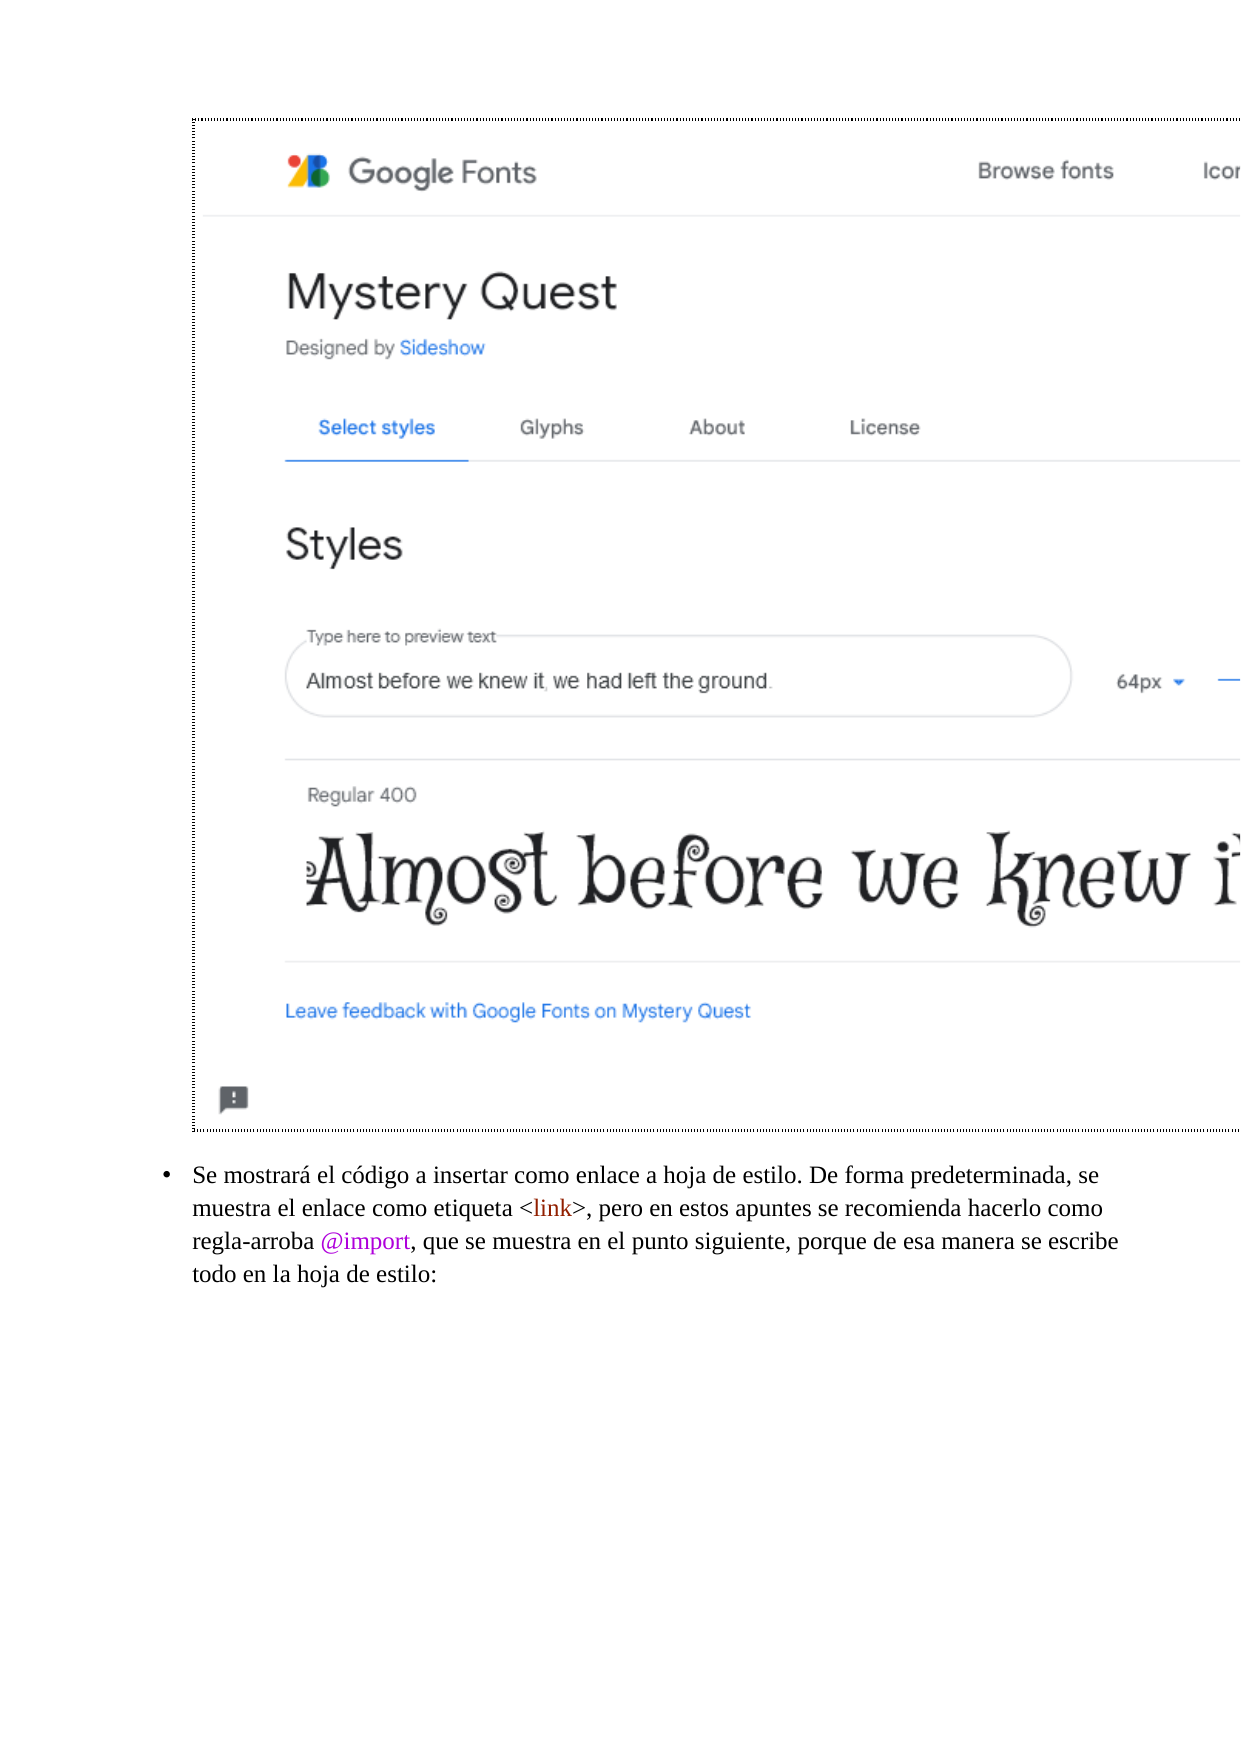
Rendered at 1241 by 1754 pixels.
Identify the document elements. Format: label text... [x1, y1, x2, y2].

list Se mostrará el código a insertar como enlace a hoja de estilo. De forma predeterminada, se muestra el enlace como etiqueta <link>, pero en estos apuntes se recomienda hacerlo como regla-arroba @import, que se muestra en el punto siguiente, porque de esa manera se escribe todo en la hoja de estilo: [162, 1160, 1122, 1288]
picture [202, 129, 1241, 1122]
